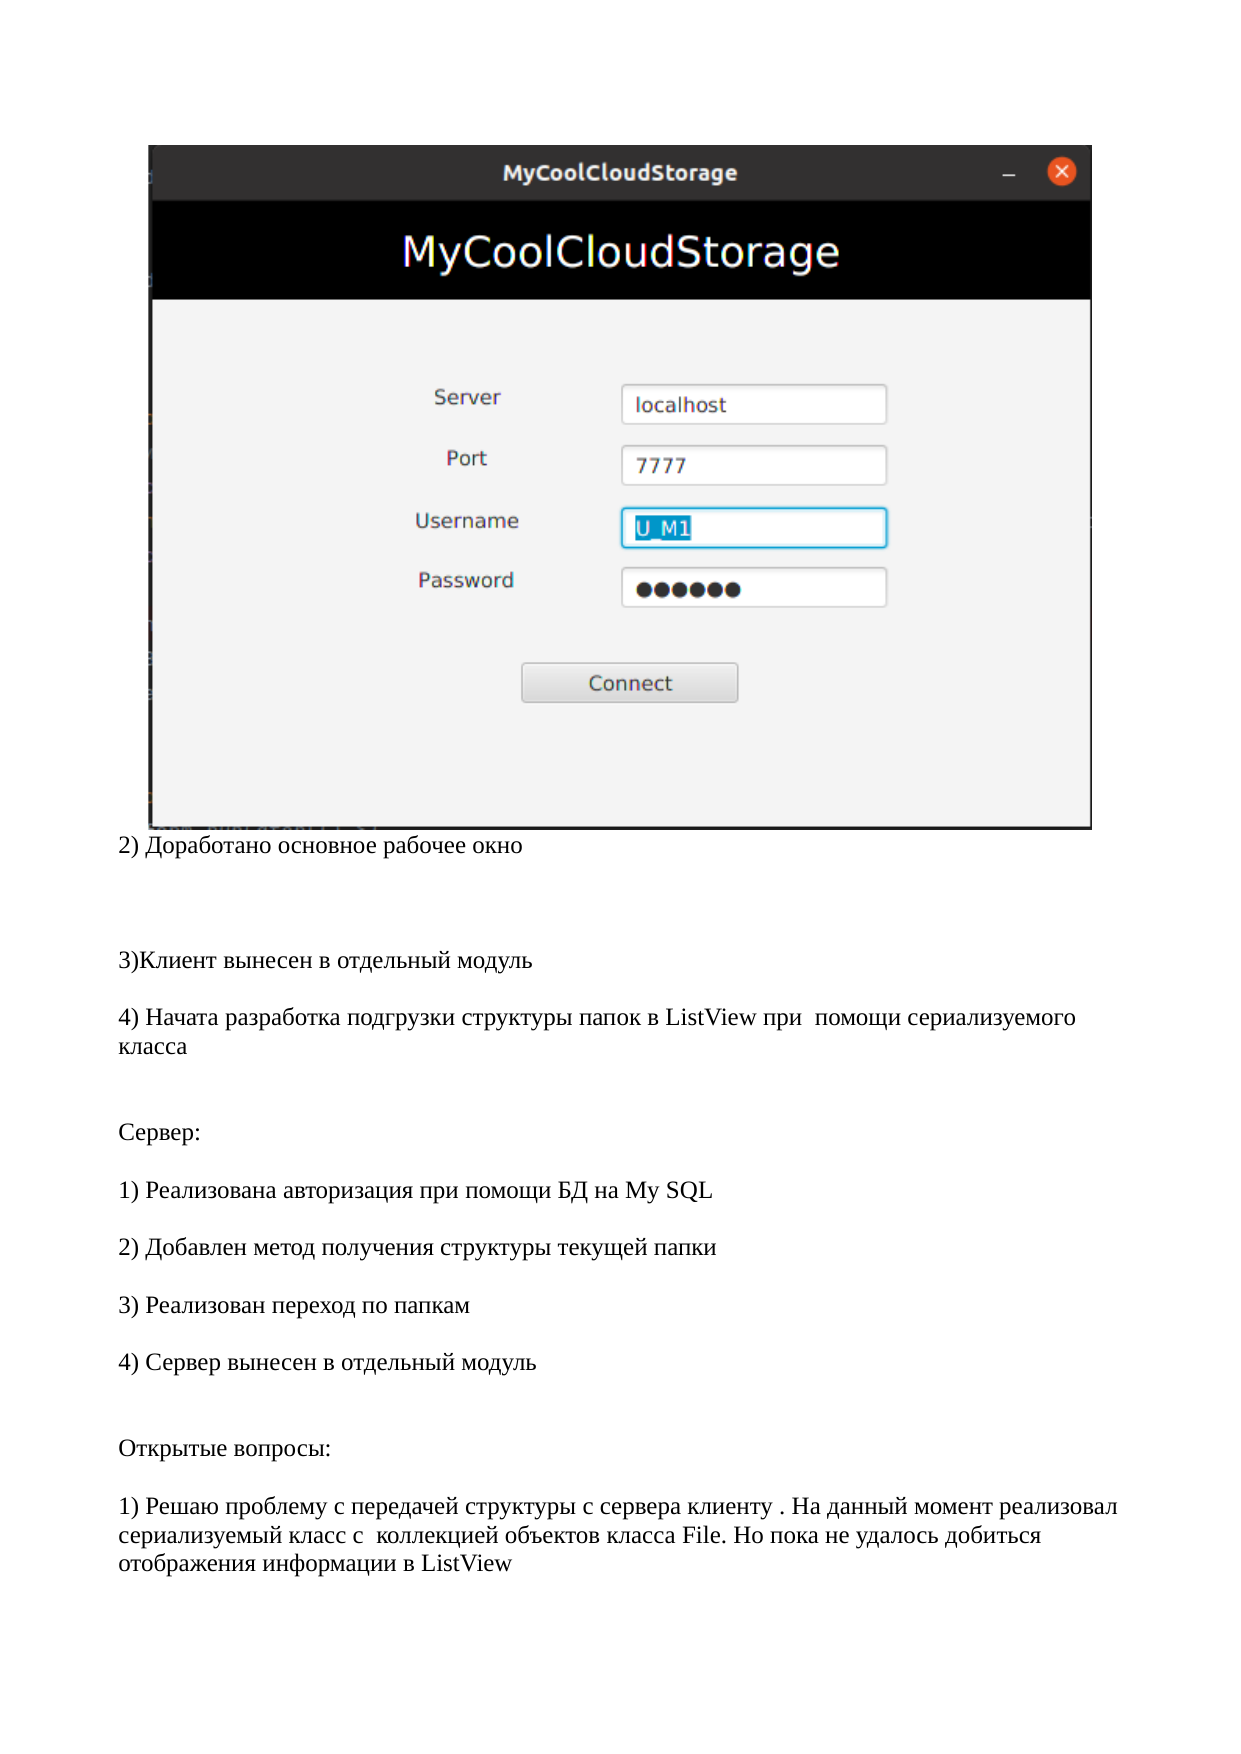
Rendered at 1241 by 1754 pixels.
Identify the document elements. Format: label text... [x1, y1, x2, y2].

text 4) Сервер вынесен в отдельный модуль [118, 1347, 1122, 1376]
text 2) Добавлен метод получения структуры текущей папки [118, 1232, 1122, 1261]
text Открытые вопросы: [118, 1433, 1122, 1462]
text 2) Доработано основное рабочее окно [118, 118, 1122, 858]
picture [148, 145, 1092, 830]
text 1) Реализована авторизация при помощи БД на My SQL [118, 1175, 1122, 1203]
text 4) Начата разработка подгрузки структуры папок в ListView при помощи сериализуемого класса [118, 1002, 1122, 1060]
text 3) Реализован переход по папкам [118, 1290, 1122, 1318]
text Сервер: [118, 1117, 1122, 1146]
text 1) Решаю проблему с передачей структуры с сервера клиенту . На данный момент реализовал сериализуемый класс с коллекцией объектов класса File. Но пока не удалось добиться отображения информации в ListView [118, 1491, 1122, 1577]
text 3)Клиент вынесен в отдельный модуль [118, 945, 1122, 973]
